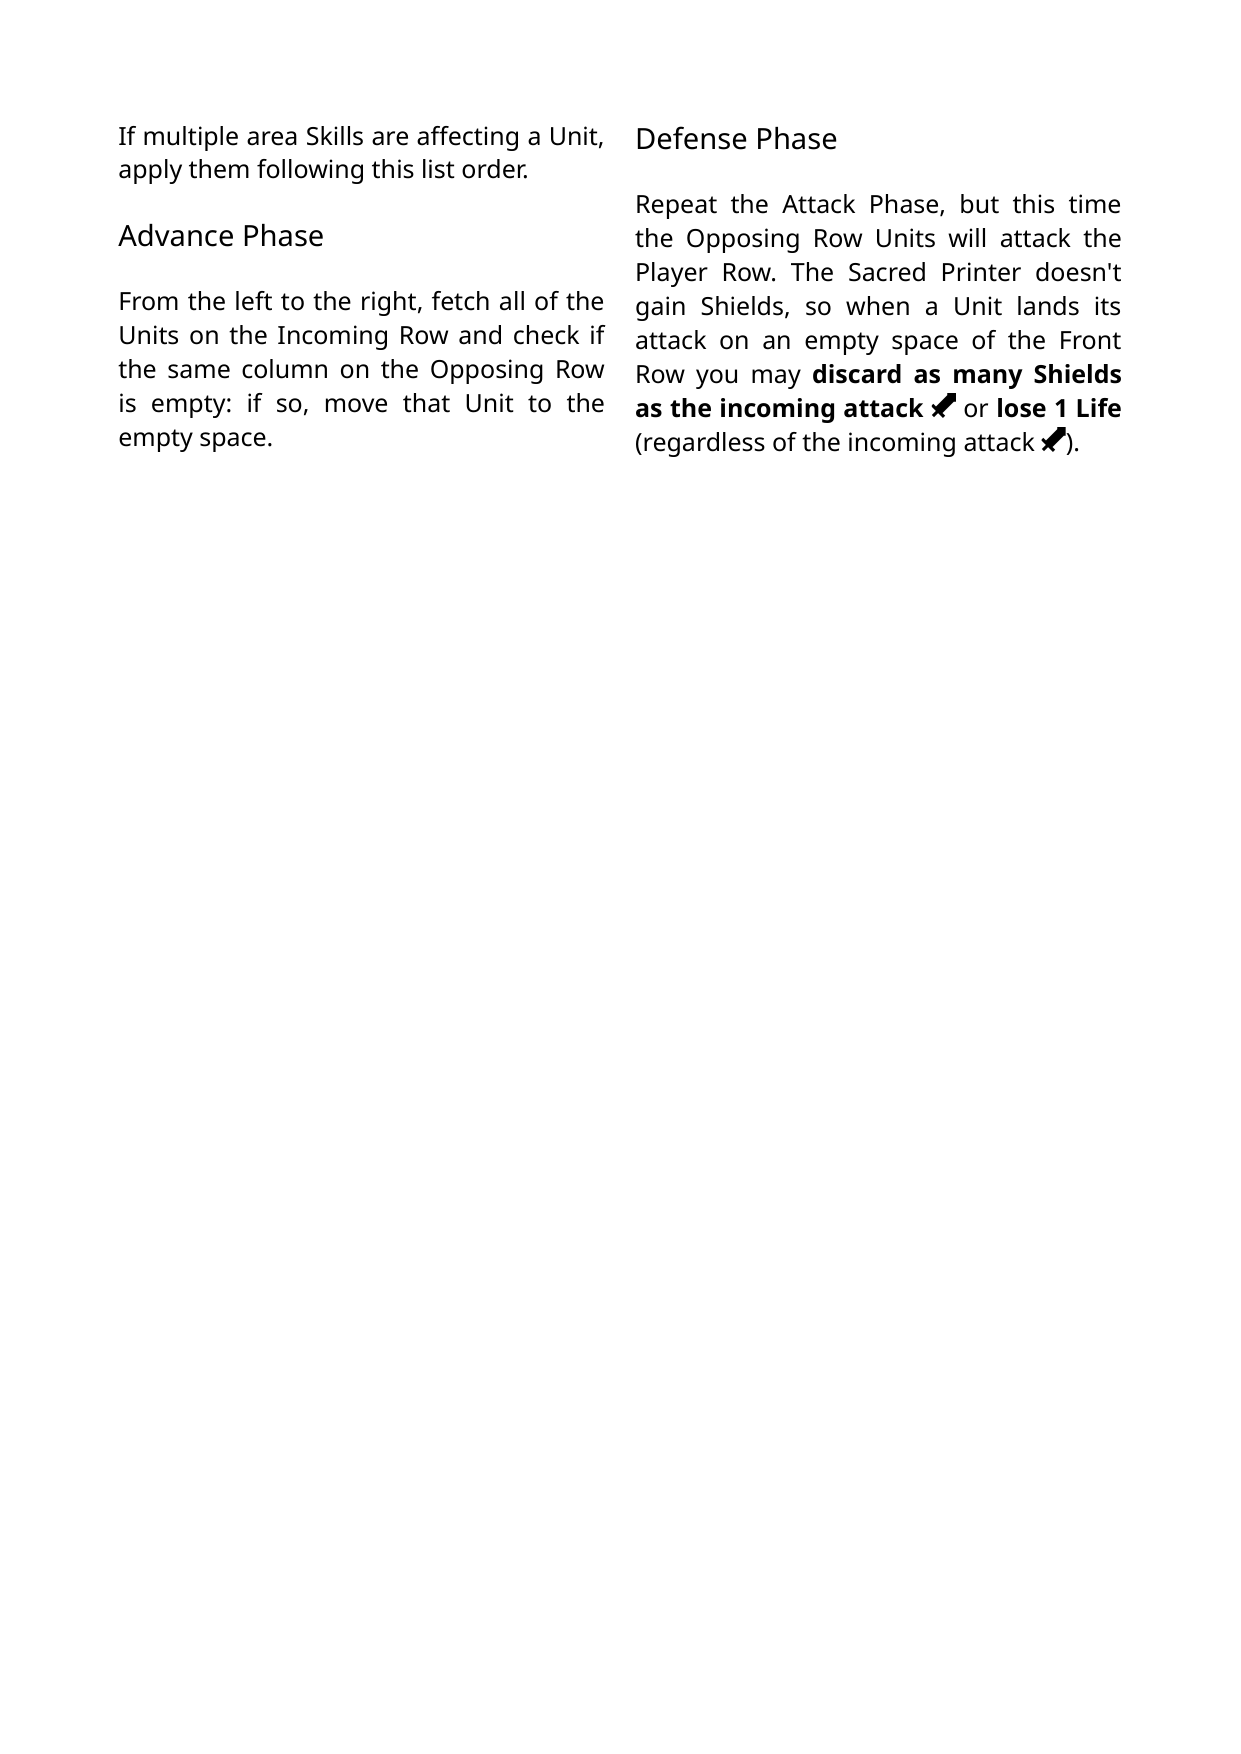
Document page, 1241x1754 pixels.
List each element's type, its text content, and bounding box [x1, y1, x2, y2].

picture [931, 393, 956, 418]
text If multiple area Skills are affecting a Unit, apply them following this list order. [118, 118, 605, 186]
picture [1041, 427, 1066, 452]
text From the left to the right, fetch all of the Units on the Incoming Row and check if the same column on the Opposing Row is empty: if so, move that Unit to the empty space. [118, 283, 605, 454]
text Repeat the Attack Phase, but this time the Opposing Row Units will attack the Player Row. The Sacred Printer doesn't gain Shields, so when a Unit lands its attack on an empty space of the Front Row you may discard as many Shields as the incoming attack or lose 1 Life (regardless of the incoming attack ). [635, 187, 1122, 459]
text Defense Phase [635, 118, 1122, 158]
text Advance Phase [118, 215, 605, 255]
